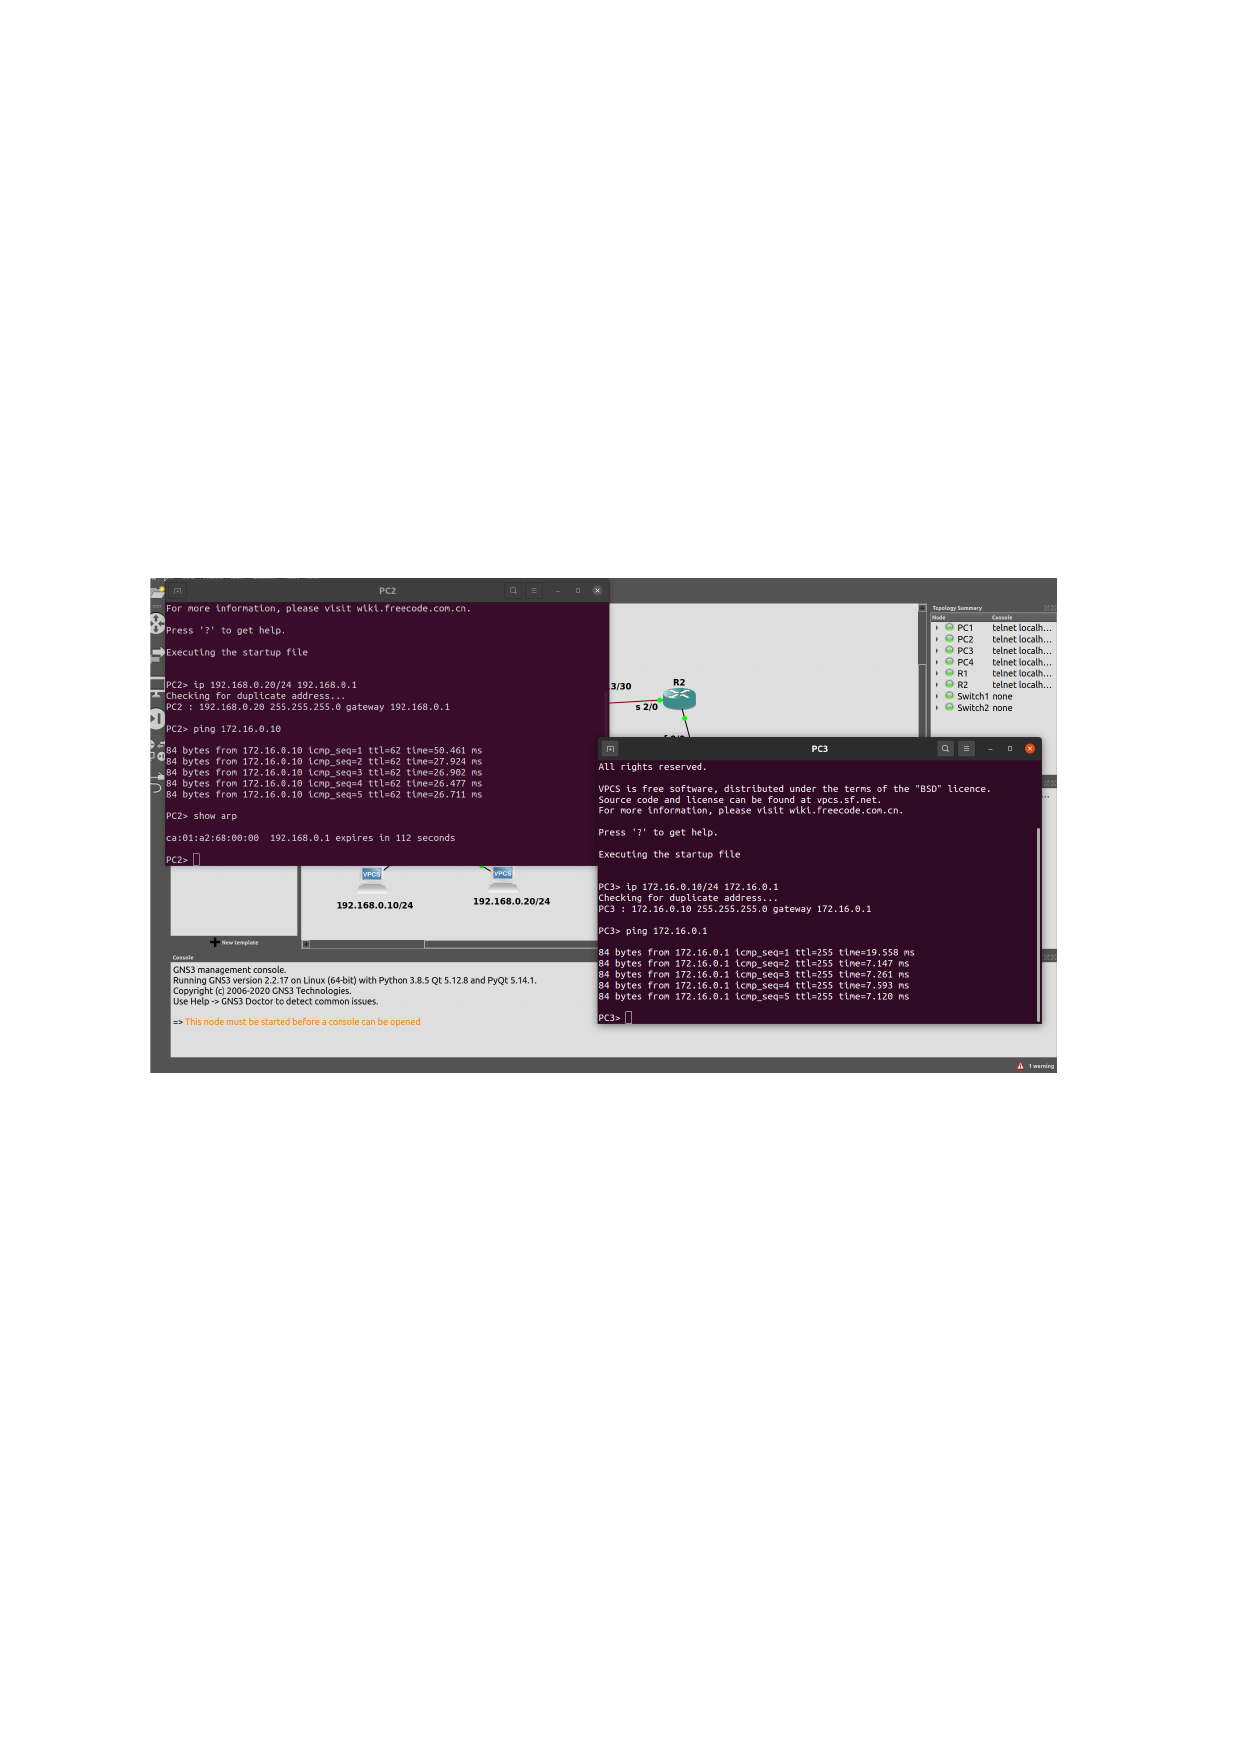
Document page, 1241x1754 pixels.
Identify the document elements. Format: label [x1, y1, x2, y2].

picture [150, 578, 1057, 1073]
